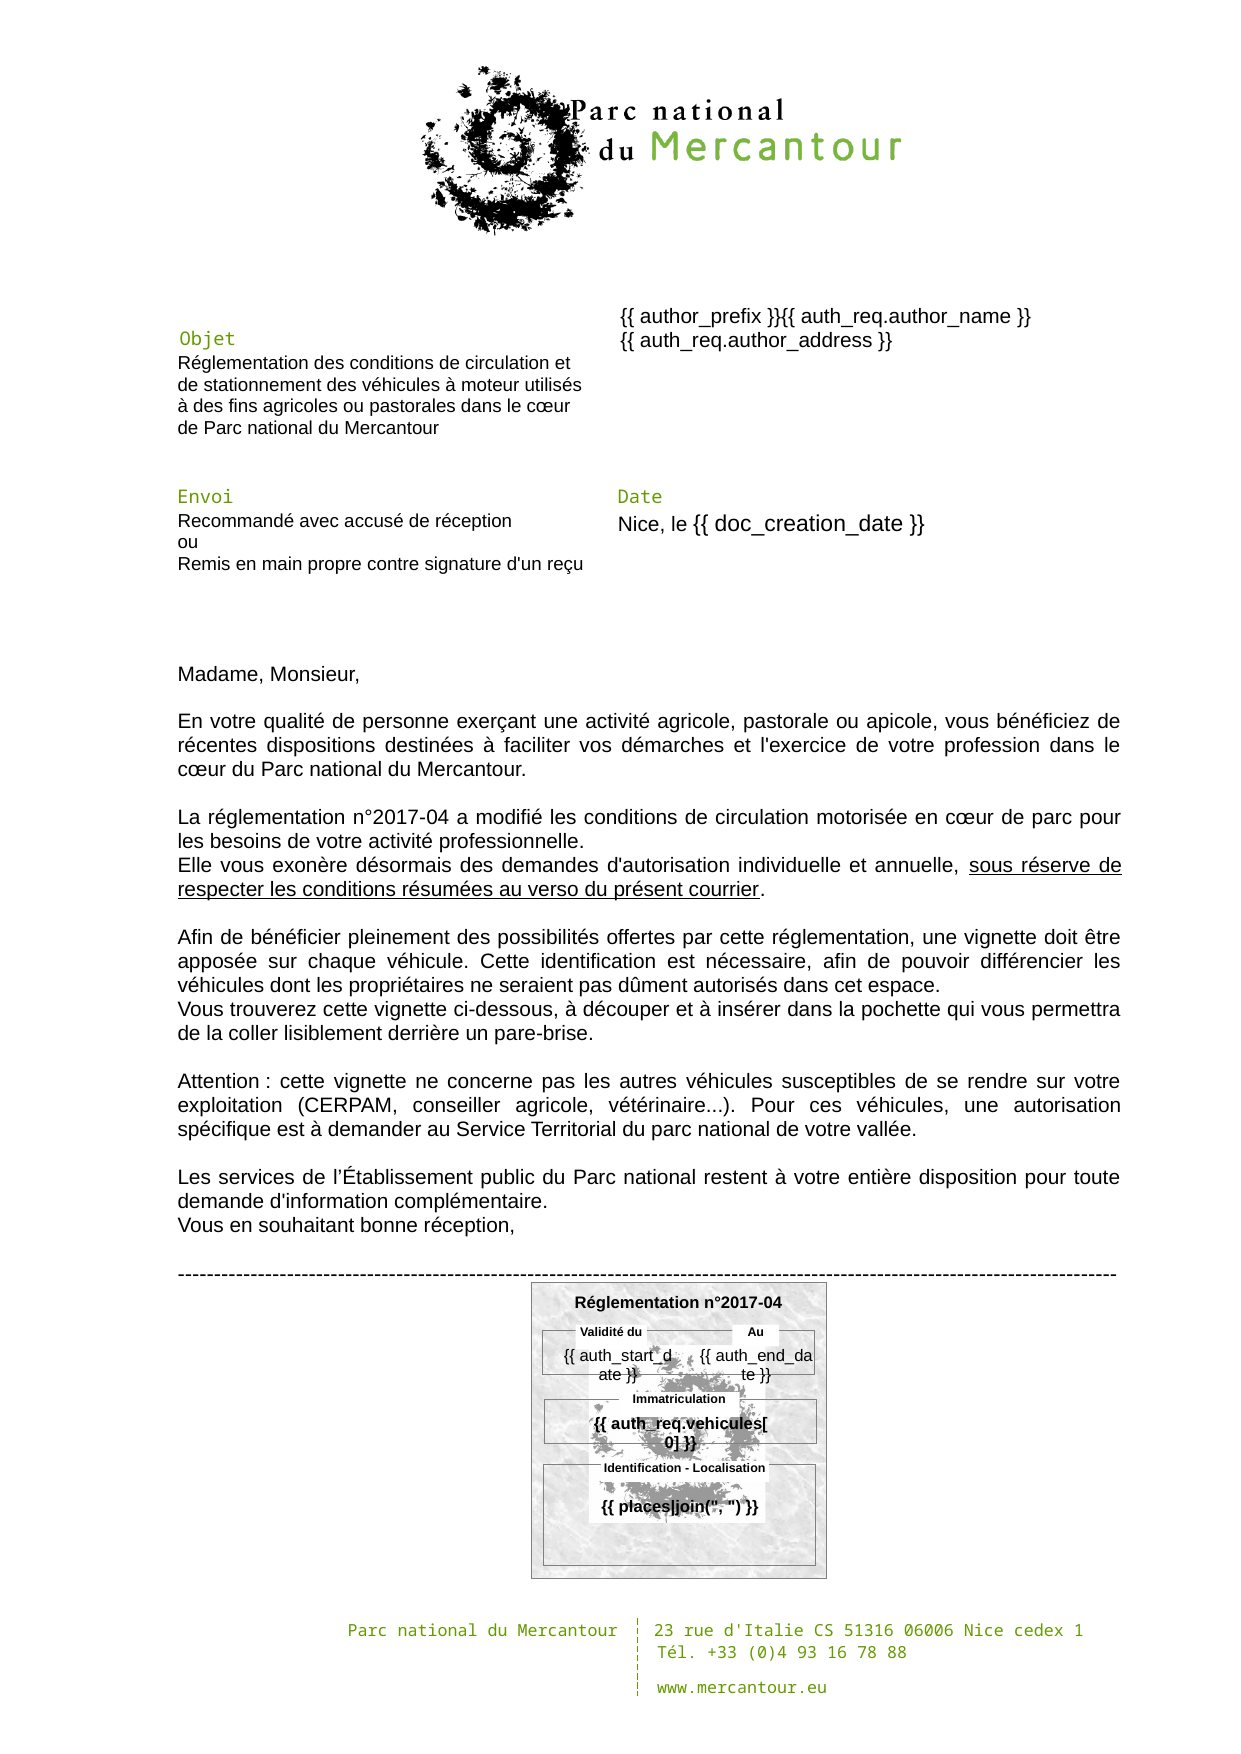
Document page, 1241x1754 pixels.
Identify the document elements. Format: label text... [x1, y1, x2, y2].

text Elle vous exonère désormais des demandes d'autorisation individuelle et annuelle, sous réserve de respecter les conditions résumées au verso du présent courrier. [177, 853, 1122, 901]
text Vous en souhaitant bonne réception, [177, 1212, 1122, 1236]
text Nice, le {{ doc_creation_date }} [618, 510, 1122, 536]
text Les services de l’Établissement public du Parc national restent à votre entière disposition pour toute demande d'information complémentaire. [177, 1164, 1122, 1212]
text {{ author_prefix }}{{ auth_req.author_name }} {{ auth_req.author_address }} [620, 304, 1122, 352]
text En votre qualité de personne exerçant une activité agricole, pastorale ou apicole, vous bénéficiez de récentes dispositions destinées à faciliter vos démarches et l'exercice de votre profession dans le cœur du Parc national du Mercantour. [177, 709, 1122, 781]
text Réglementation des conditions de circulation et de stationnement des véhicules à moteur utilisés à des fins agricoles ou pastorales dans le cœur de Parc national du Mercantour [177, 352, 595, 438]
picture [532, 1283, 826, 1578]
text Vous trouverez cette vignette ci-dessous, à découper et à insérer dans la pochette qui vous permettra de la coller lisiblement derrière un pare-brise. [177, 997, 1122, 1045]
text Attention : cette vignette ne concerne pas les autres véhicules susceptibles de se rendre sur votre exploitation (CERPAM, conseiller agricole, vétérinaire...). Pour ces véhicules, une autorisation spécifique est à demander au Service Territorial du parc national de votre vallée. [177, 1069, 1122, 1141]
text Madame, Monsieur, [177, 661, 1122, 685]
text Afin de bénéficier pleinement des possibilités offertes par cette réglementation, une vignette doit être apposée sur chaque véhicule. Cette identification est nécessaire, afin de pouvoir différencier les véhicules dont les propriétaires ne seraient pas dûment autorisés dans cet espace. [177, 925, 1122, 997]
text --------------------------------------------------------------------------------------------------------------------------------- [177, 1260, 1122, 1286]
text ou [177, 531, 591, 553]
text La réglementation n°2017-04 a modifié les conditions de circulation motorisée en cœur de parc pour les besoins de votre activité professionnelle. [177, 805, 1122, 853]
text Remis en main propre contre signature d'un reçu [177, 553, 591, 574]
text Recommandé avec accusé de réception [177, 510, 591, 531]
picture [413, 59, 909, 244]
